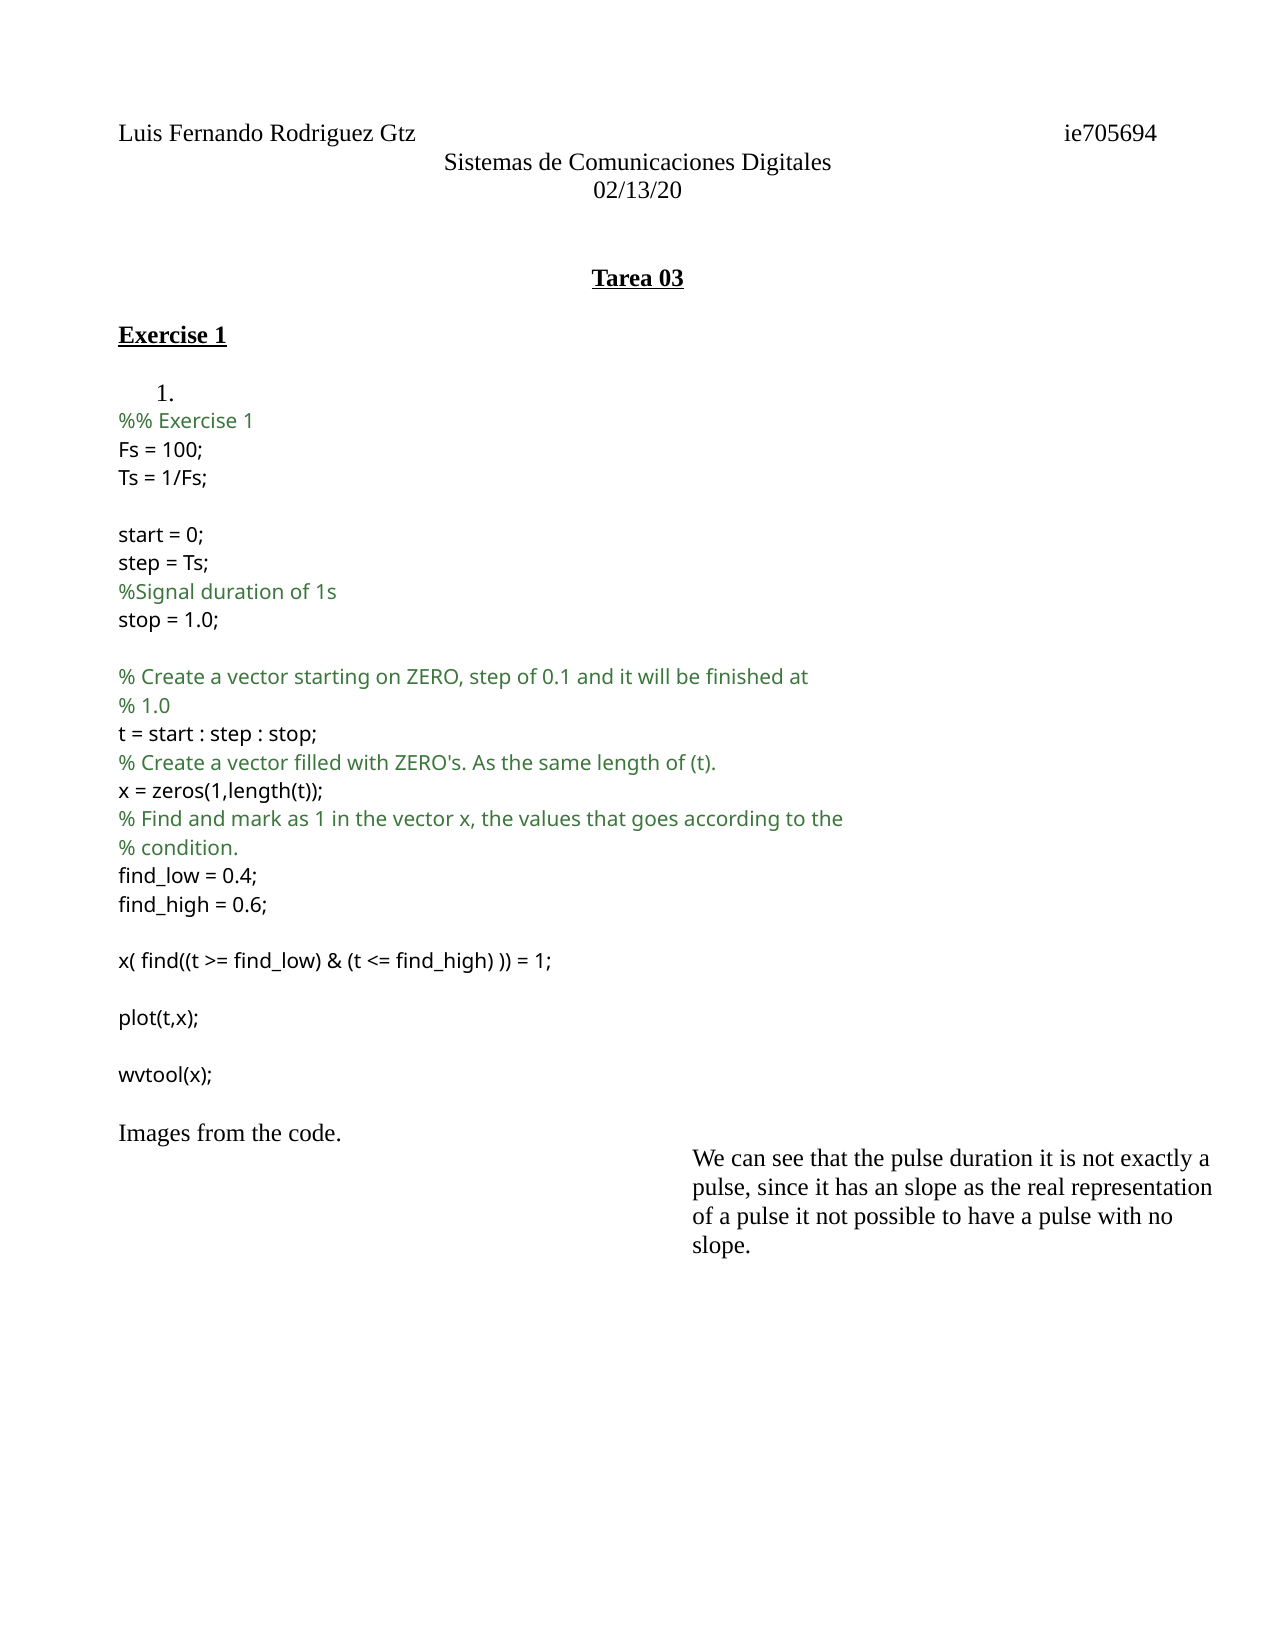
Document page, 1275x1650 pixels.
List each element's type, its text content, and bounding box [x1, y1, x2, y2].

text %% Exercise 1 [118, 406, 1157, 435]
text % Create a vector filled with ZERO's. As the same length of (t). [118, 748, 1157, 776]
text Ts = 1/Fs; [118, 463, 1157, 492]
text x = zeros(1,length(t)); [118, 776, 1157, 804]
text x( find((t >= find_low) & (t <= find_high) )) = 1; [118, 947, 1157, 975]
text plot(t,x); [118, 1003, 1157, 1032]
text % Create a vector starting on ZERO, step of 0.1 and it will be finished at [118, 662, 1157, 691]
text Exercise 1 [118, 320, 1157, 349]
text Fs = 100; [118, 435, 1157, 463]
text Images from the code. [118, 1118, 1157, 1146]
text find_high = 0.6; [118, 890, 1157, 918]
text wvtool(x); [118, 1060, 1157, 1089]
text t = start : step : stop; [118, 719, 1157, 748]
text Tarea 03 [118, 263, 1157, 291]
text % Find and mark as 1 in the vector x, the values that goes according to the [118, 804, 1157, 833]
text % condition. [118, 833, 1157, 861]
text % 1.0 [118, 691, 1157, 719]
text %Signal duration of 1s [118, 577, 1157, 605]
text step = Ts; [118, 548, 1157, 577]
text start = 0; [118, 520, 1157, 548]
text find_low = 0.4; [118, 861, 1157, 890]
text stop = 1.0; [118, 605, 1157, 634]
